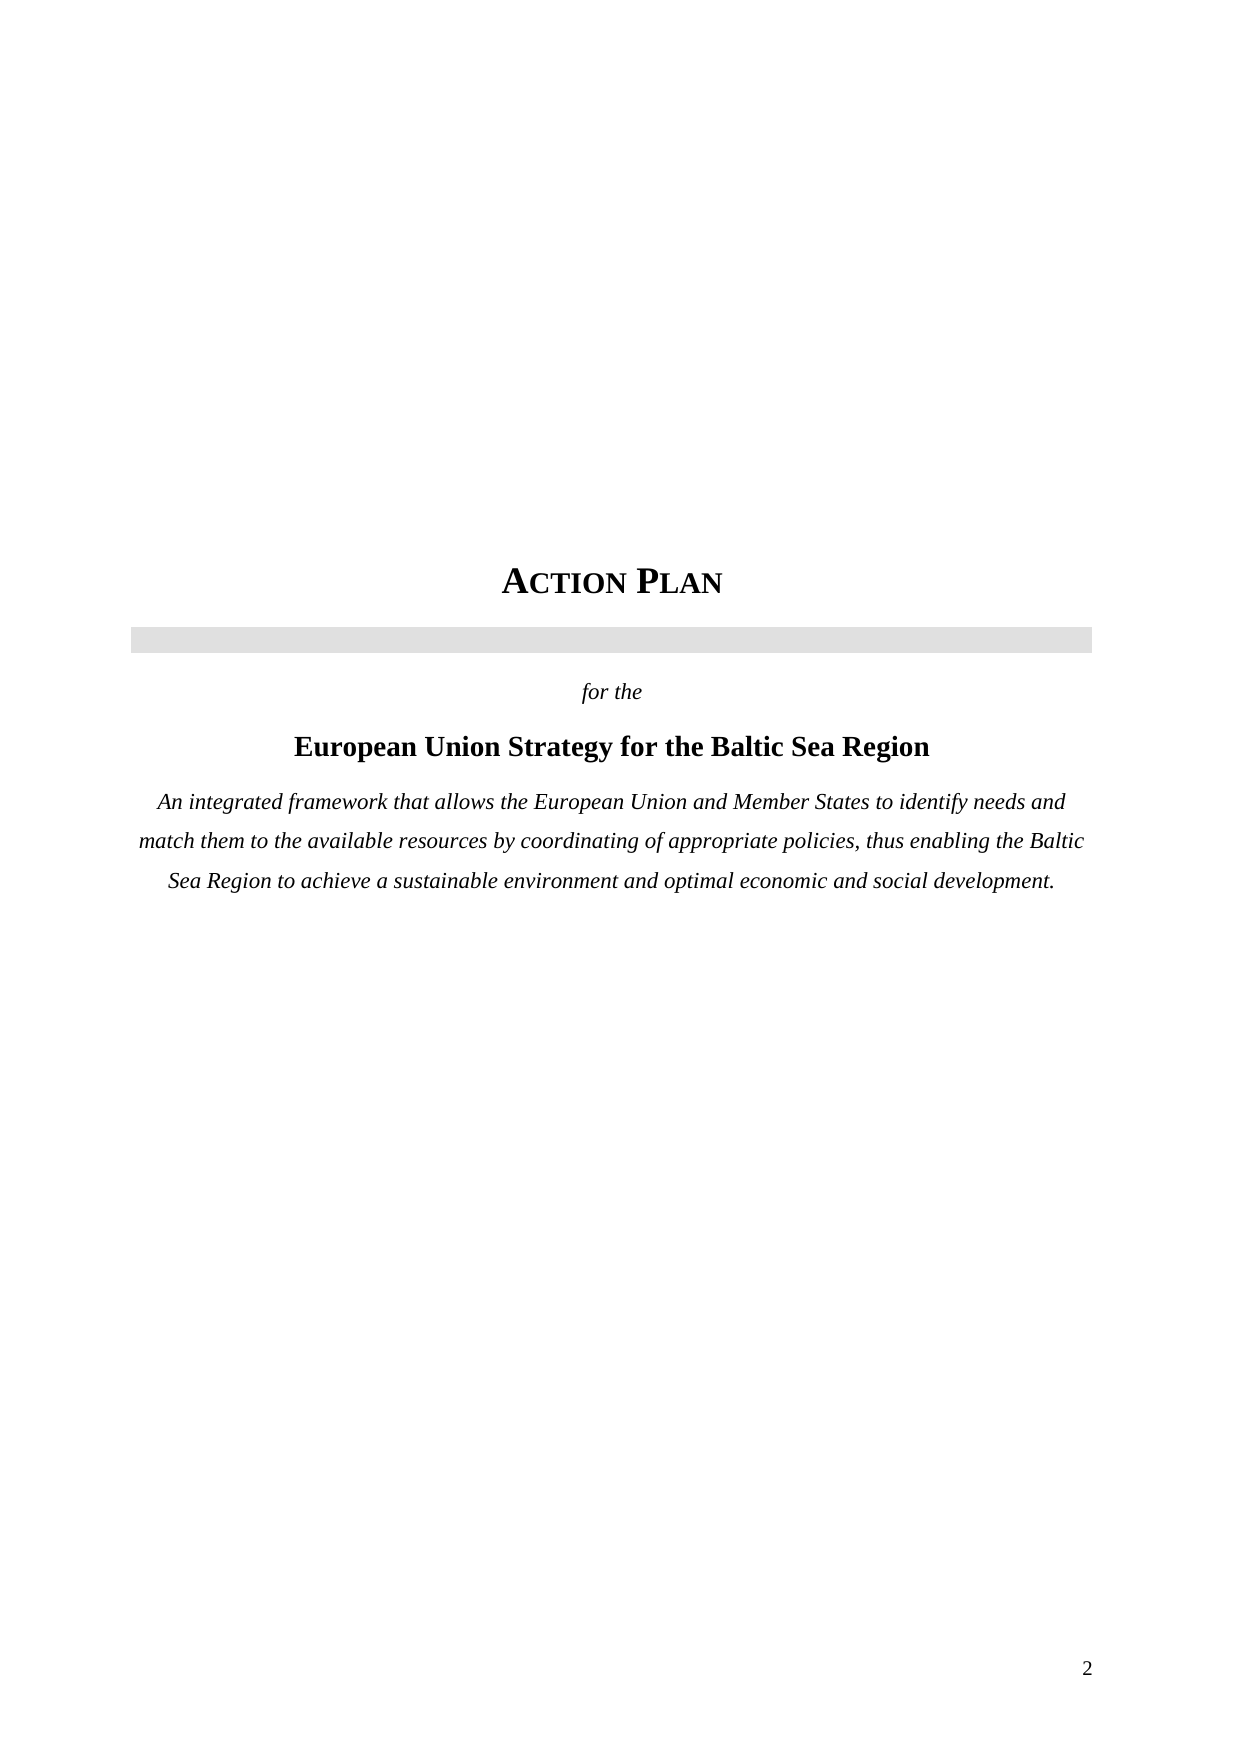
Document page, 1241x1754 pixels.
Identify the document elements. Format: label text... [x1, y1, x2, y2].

text Action Plan [131, 558, 1092, 602]
text European Union Strategy for the Baltic Sea Region [131, 729, 1092, 763]
text for the [131, 678, 1092, 704]
text An integrated framework that allows the European Union and Member States to identify needs and match them to the available resources by coordinating of appropriate policies, thus enabling the Baltic Sea Region to achieve a sustainable environment and optimal economic and social development. [131, 788, 1092, 893]
